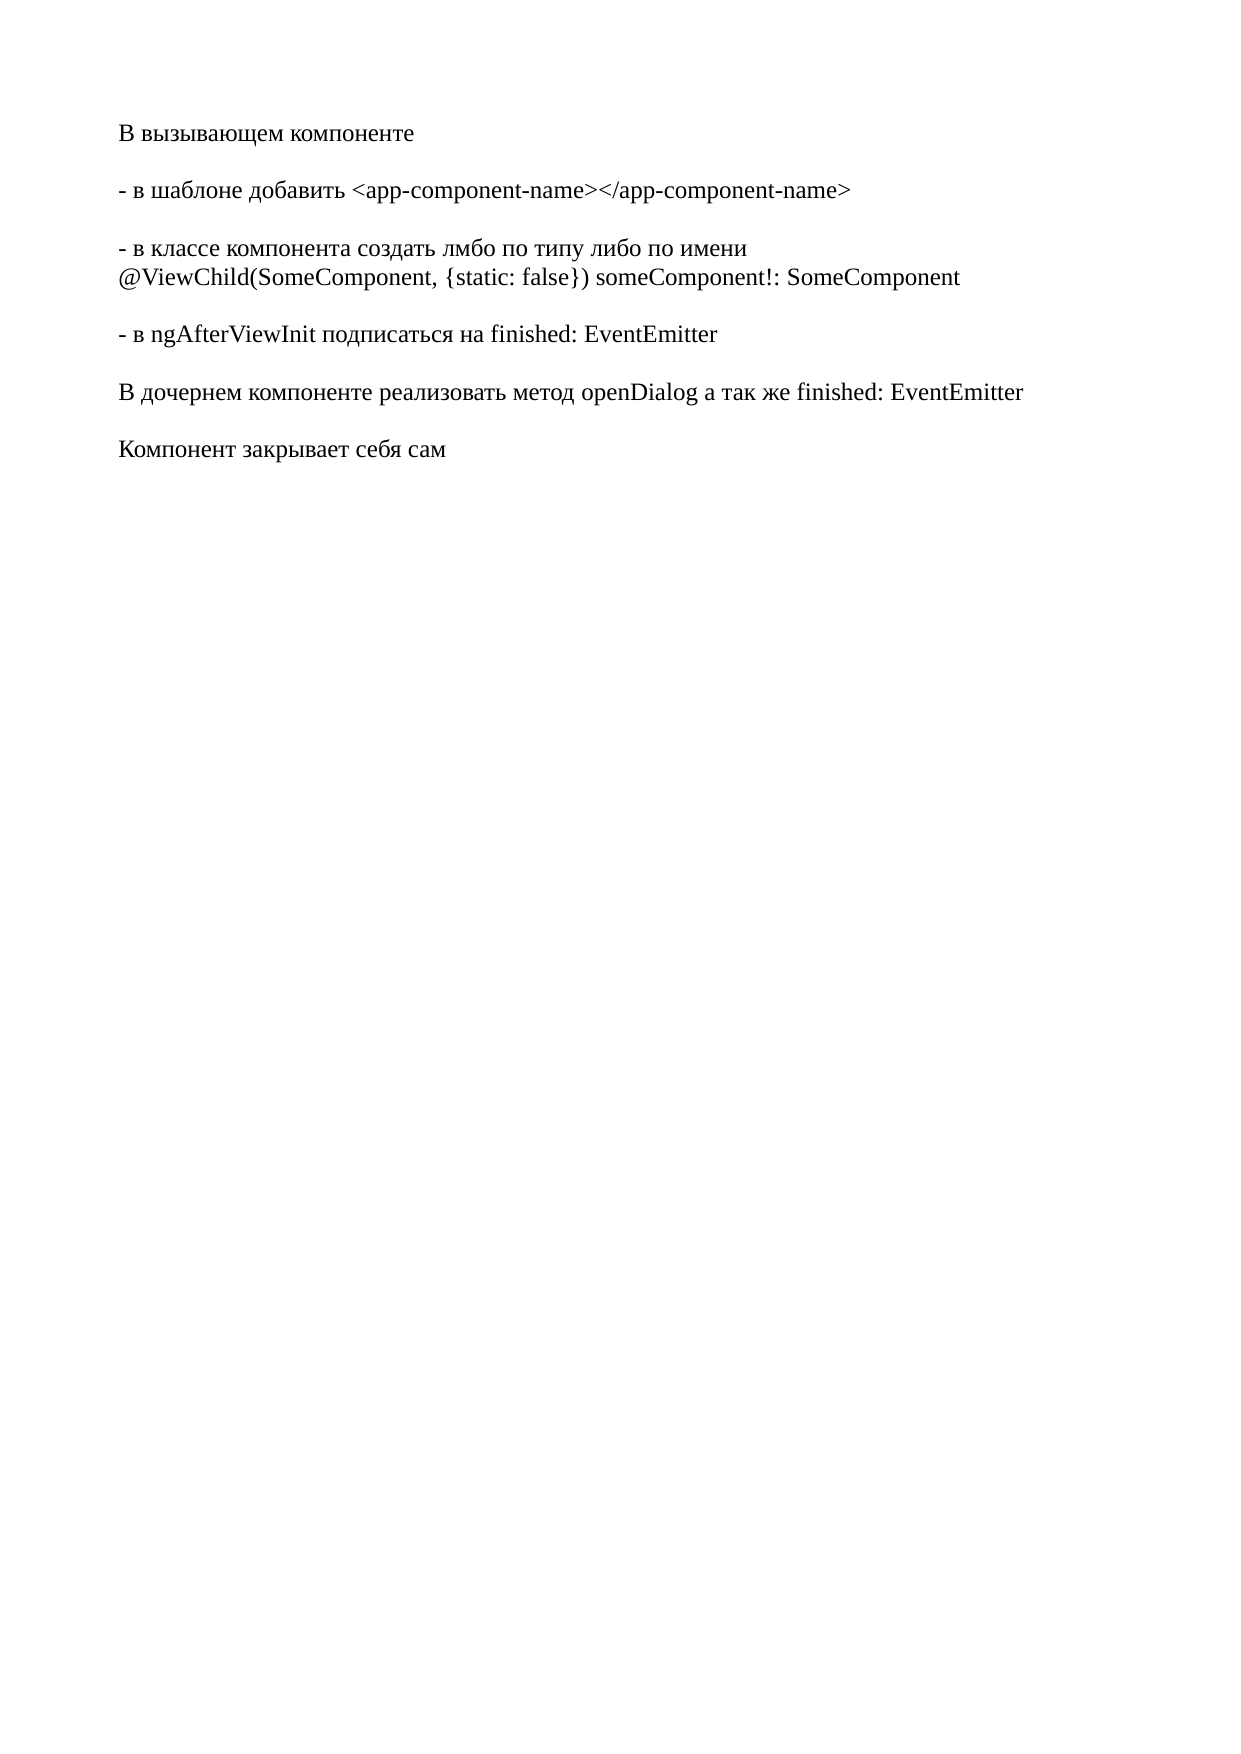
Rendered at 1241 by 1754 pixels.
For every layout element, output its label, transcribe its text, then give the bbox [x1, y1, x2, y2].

text Компонент закрывает себя сам [118, 434, 1122, 463]
text В вызывающем компоненте [118, 118, 1122, 147]
text - в классе компонента создать лмбо по типу либо по имени [118, 233, 1122, 262]
text - в ngAfterViewInit подписаться на finished: EventEmitter [118, 319, 1122, 348]
text - в шаблоне добавить <app-component-name></app-component-name> [118, 176, 1122, 204]
text В дочернем компоненте реализовать метод openDialog а так же finished: EventEmitter [118, 377, 1122, 406]
text @ViewChild(SomeComponent, {static: false}) someComponent!: SomeComponent [118, 262, 1122, 291]
